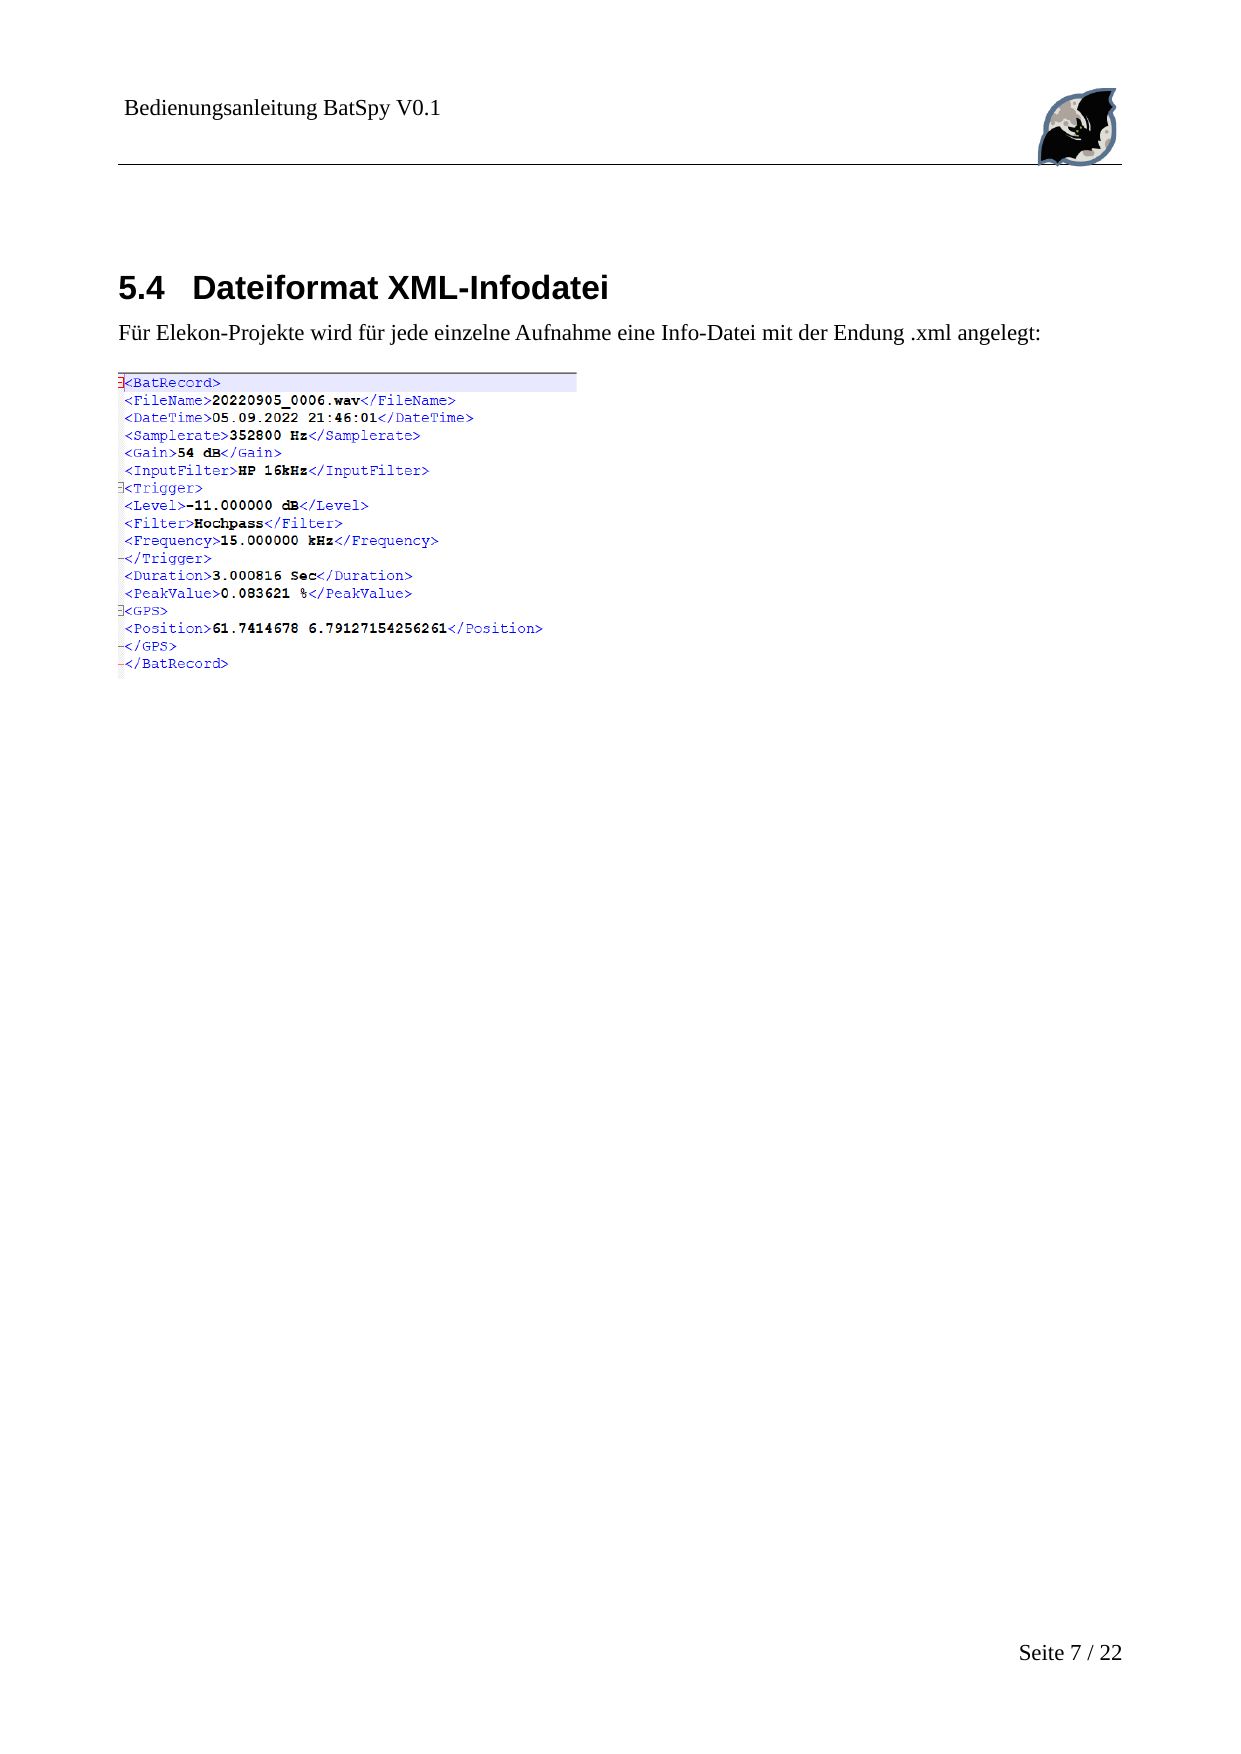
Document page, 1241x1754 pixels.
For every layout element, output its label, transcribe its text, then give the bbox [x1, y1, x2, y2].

text Für Elekon-Projekte wird für jede einzelne Aufnahme eine Info-Datei mit der Endung .xml angelegt: [118, 319, 1122, 346]
subtitle Dateiformat XML-Infodatei [118, 268, 1122, 307]
picture [118, 372, 577, 679]
picture [1037, 88, 1117, 167]
